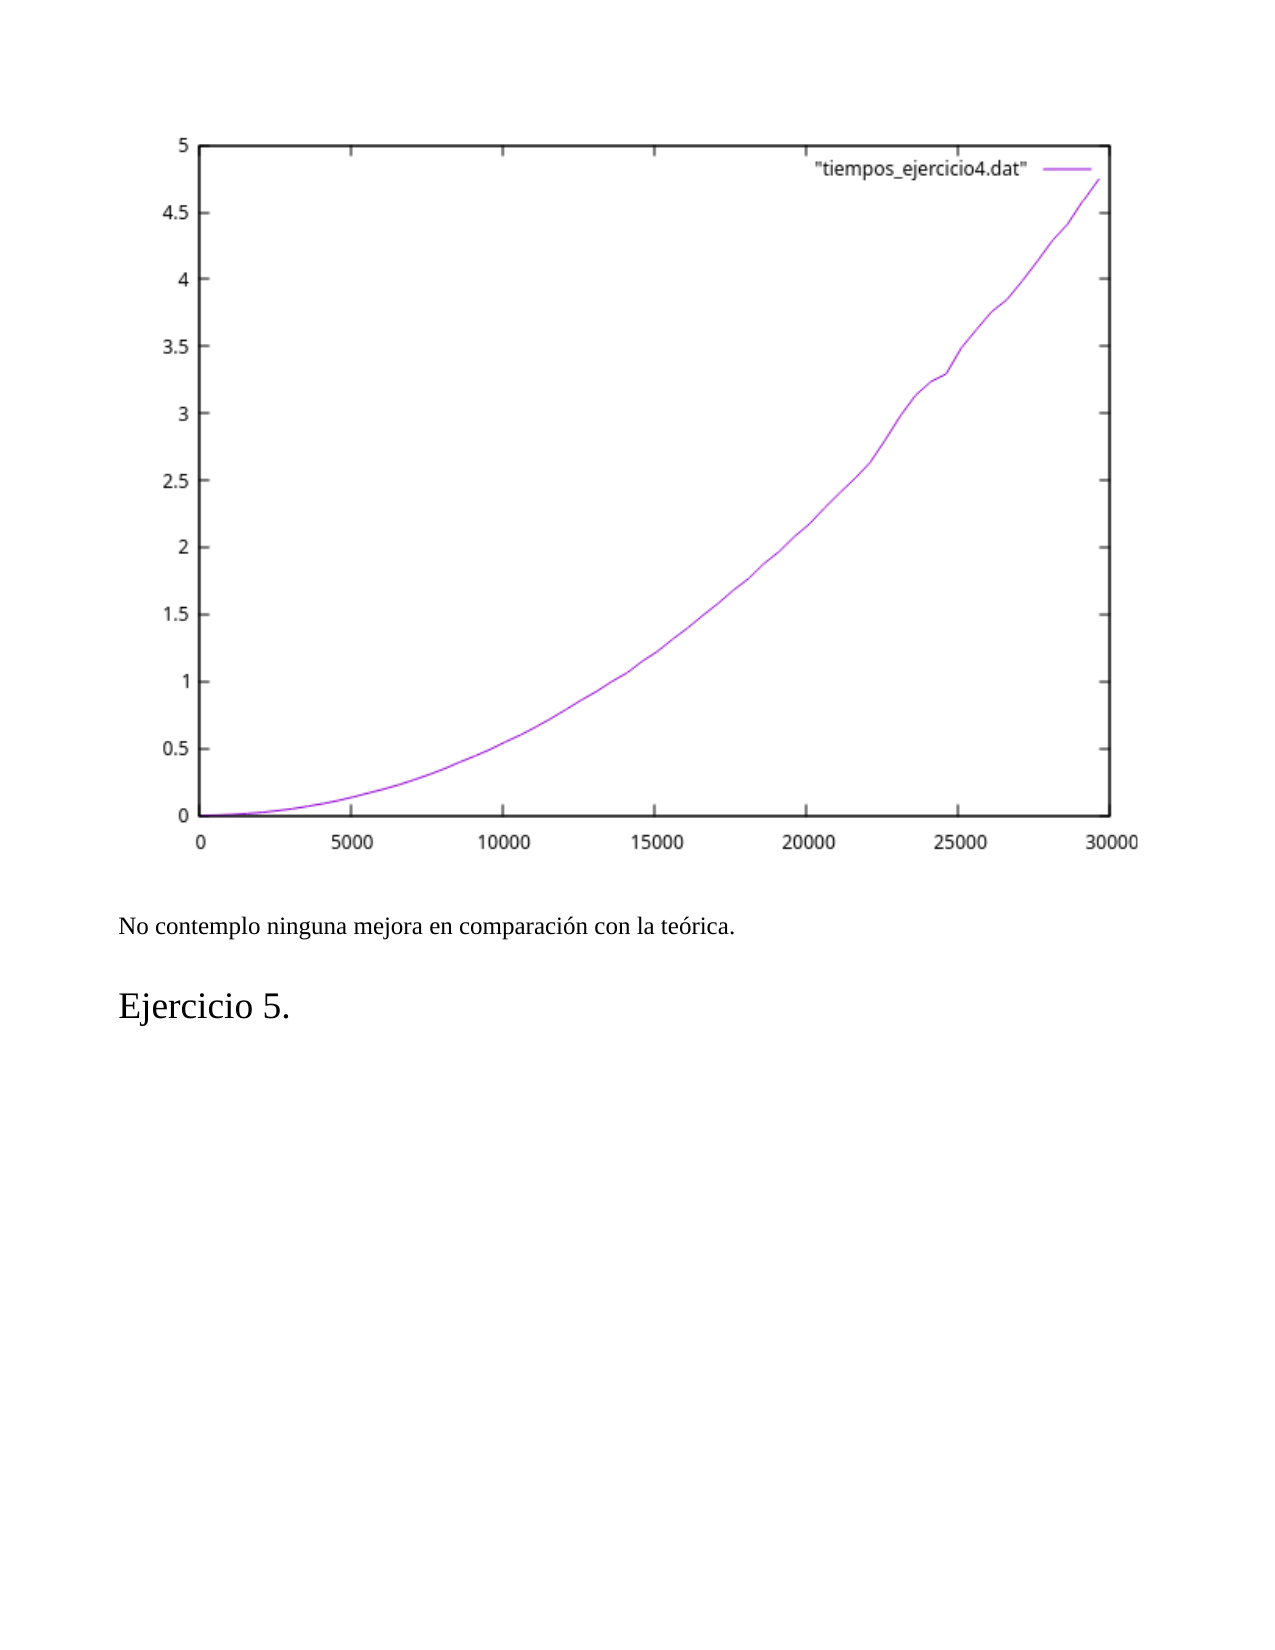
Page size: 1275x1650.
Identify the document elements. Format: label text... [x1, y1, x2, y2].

text No contemplo ninguna mejora en comparación con la teórica. [118, 911, 1157, 940]
picture [137, 118, 1138, 868]
text Ejercicio 5. [118, 983, 1157, 1026]
